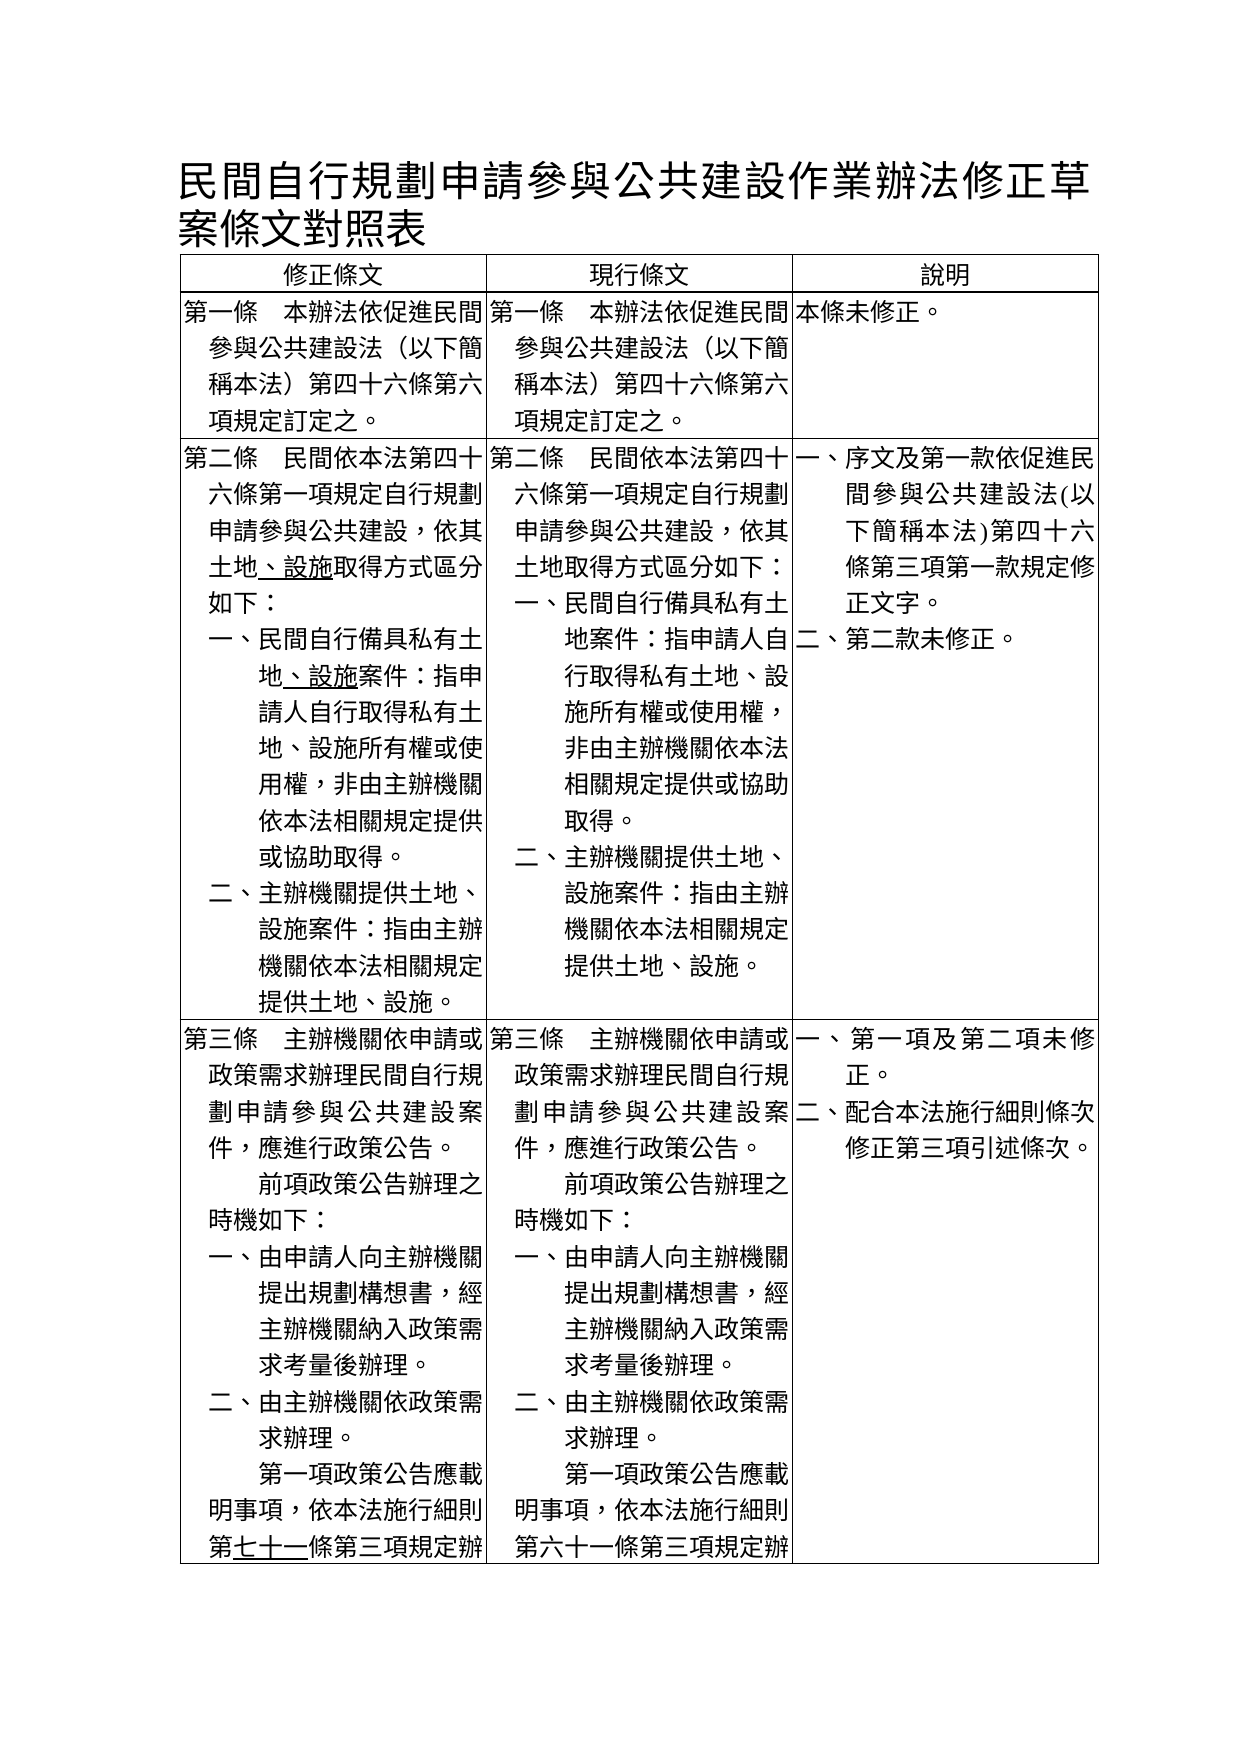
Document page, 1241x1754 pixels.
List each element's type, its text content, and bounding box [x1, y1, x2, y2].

text 民間自行規劃申請參與公共建設作業辦法修正草案條文對照表 [177, 158, 1092, 254]
table_cell 一、序文及第一款依促進民間參與公共建設法(以下簡稱本法)第四十六條第三項第一款規定修正文字。 二、第二款未修正。 [793, 439, 1098, 1018]
table_cell 第二條 民間依本法第四十六條第一項規定自行規劃申請參與公共建設，依其土地、設施取得方式區分如下： 一、民間自行備具私有土地、設施案件：指申請人自行取得私有土地、設施所有權或使用權，非由主辦機關依本法相關規定提供或協助取得。 二、主辦機關提供土地、設施案件：指由主辦機關依本法相關規定提供土地、設施。 [181, 439, 486, 1018]
table_header 修正條文 [181, 255, 486, 291]
table_cell 第三條 主辦機關依申請或政策需求辦理民間自行規劃申請參與公共建設案件，應進行政策公告。 前項政策公告辦理之時機如下： 一、由申請人向主辦機關提出規劃構想書，經主辦機關納入政策需求考量後辦理。 二、由主辦機關依政策需求辦理。 第一項政策公告應載明事項，依本法施行細則第七十一條第三項規定辦 [181, 1020, 486, 1563]
table_cell 第一條 本辦法依促進民間參與公共建設法（以下簡稱本法）第四十六條第六項規定訂定之。 [181, 293, 486, 437]
table_cell 本條未修正。 [793, 293, 1098, 437]
table_cell 第三條 主辦機關依申請或政策需求辦理民間自行規劃申請參與公共建設案件，應進行政策公告。 前項政策公告辦理之時機如下： 一、由申請人向主辦機關提出規劃構想書，經主辦機關納入政策需求考量後辦理。 二、由主辦機關依政策需求辦理。 第一項政策公告應載明事項，依本法施行細則第六十一條第三項規定辦 [487, 1020, 792, 1563]
table_header 說明 [793, 255, 1098, 291]
table_cell 第一條 本辦法依促進民間參與公共建設法（以下簡稱本法）第四十六條第六項規定訂定之。 [487, 293, 792, 437]
table_header 現行條文 [487, 255, 792, 291]
table_cell 一、第一項及第二項未修正。 二、配合本法施行細則條次修正第三項引述條次。 [793, 1020, 1098, 1563]
table_cell 第二條 民間依本法第四十六條第一項規定自行規劃申請參與公共建設，依其土地取得方式區分如下： 一、民間自行備具私有土地案件：指申請人自行取得私有土地、設施所有權或使用權，非由主辦機關依本法相關規定提供或協助取得。 二、主辦機關提供土地、設施案件：指由主辦機關依本法相關規定提供土地、設施。 [487, 439, 792, 1018]
